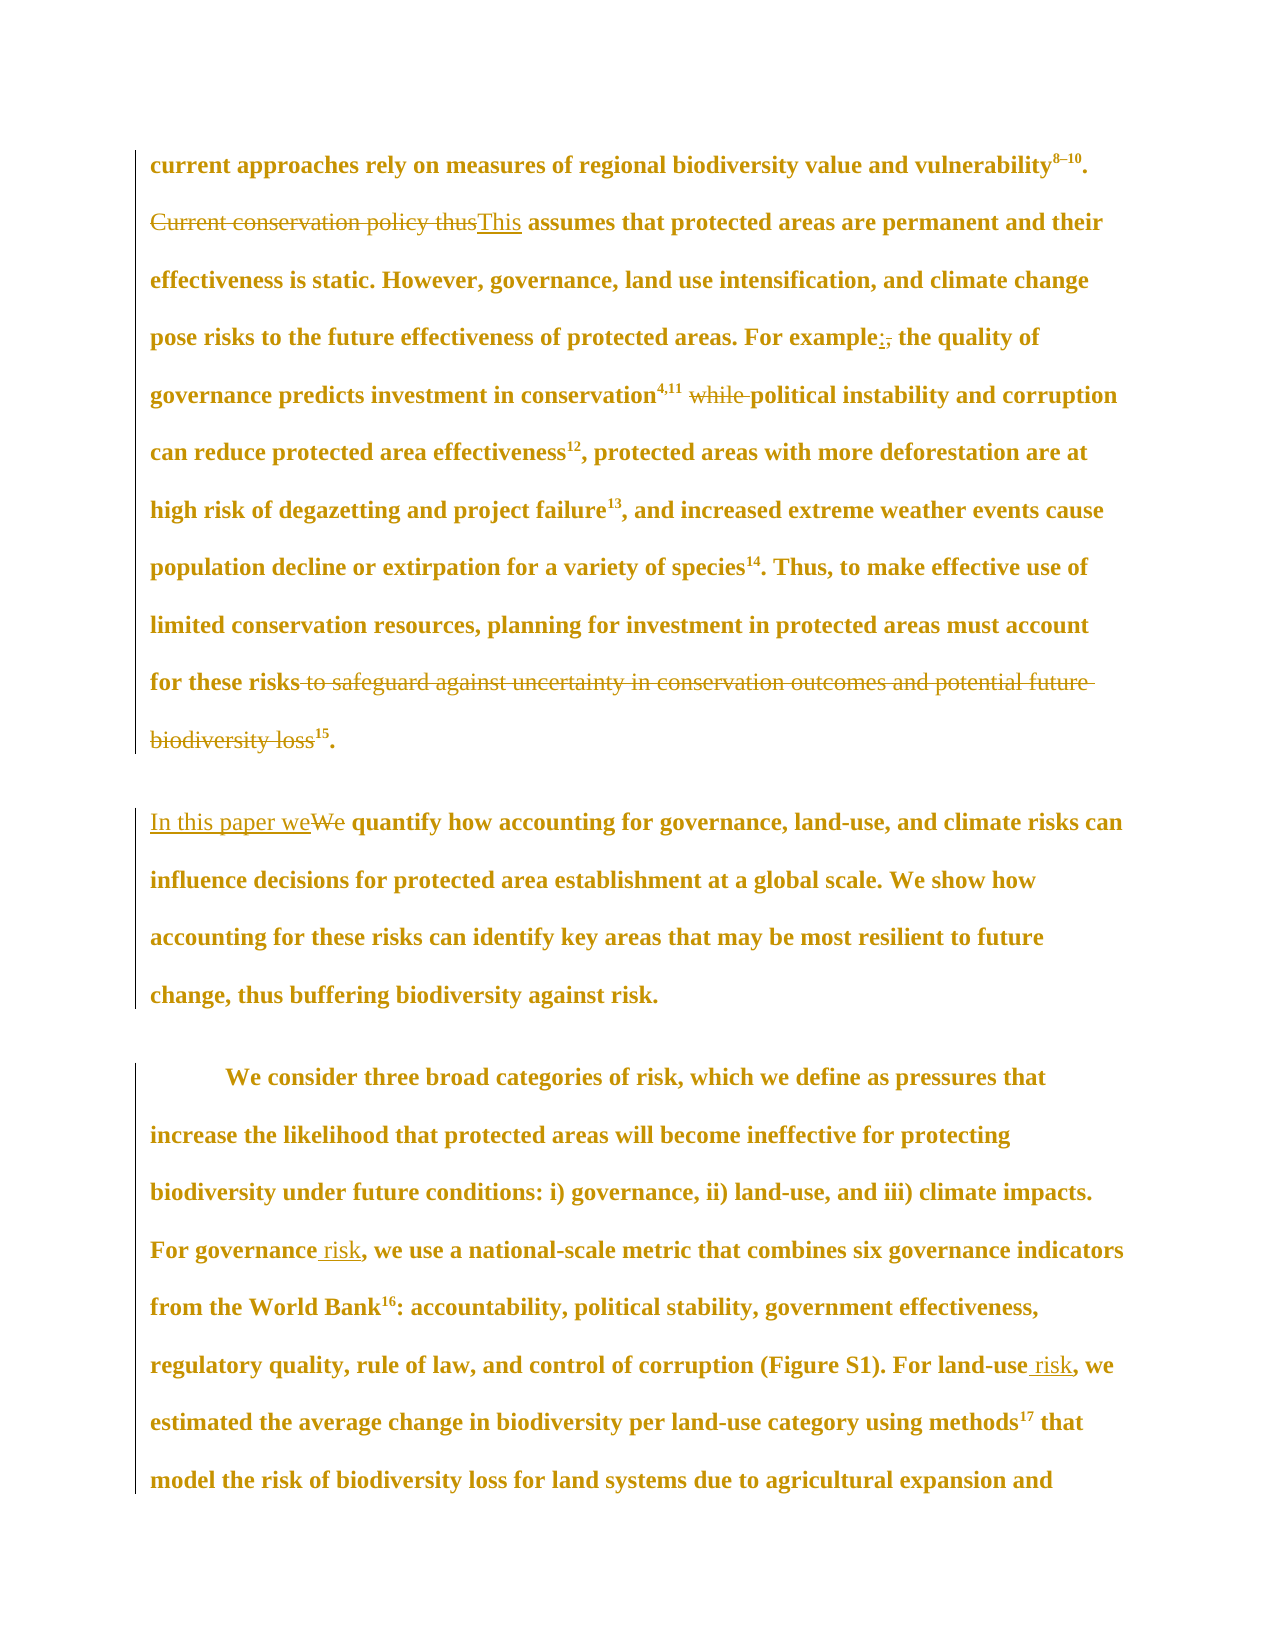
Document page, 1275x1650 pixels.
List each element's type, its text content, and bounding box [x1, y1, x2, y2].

text Protecting habitat is one of the best strategies for stemming the alarming decline in biodiversity7. As such, the cornerstone of the renewed global framework for biodiversity conservation aims to protect at least 30% of terrestrial land area by 20308. To identify areas of particular importance for inclusion in the expanding protected area network, current approaches rely on measures of regional biodiversity value and vulnerability8–10. This assumes that protected areas are permanent and their effectiveness is static. However, governance, land use intensification, and climate change pose risks to the future effectiveness of protected areas. For example: the quality of governance predicts investment in conservation4,11 political instability and corruption can reduce protected area effectiveness12, protected areas with more deforestation are at high risk of degazetting and project failure13, and increased extreme weather events cause population decline or extirpation for a variety of species14. Thus, to make effective use of limited conservation resources, planning for investment in protected areas must account for these risks15. [150, 150, 1125, 754]
text In this paper we quantify how accounting for governance, land-use, and climate risks can influence decisions for protected area establishment at a global scale. We show how accounting for these risks can identify key areas that may be most resilient to future change, thus buffering biodiversity against risk. [150, 807, 1125, 1009]
text We consider three broad categories of risk, which we define as pressures that increase the likelihood that protected areas will become ineffective for protecting biodiversity under future conditions: i) governance, ii) land-use, and iii) climate impacts. For governance risk, we use a national-scale metric that combines six governance indicators from the World Bank16: accountability, political stability, government effectiveness, regulatory quality, rule of law, and control of corruption (Figure S1). For land-use risk, we estimated the average change in biodiversity per land-use category using methods17 that model the risk of biodiversity loss for land systems due to agricultural expansion and [150, 1062, 1125, 1494]
